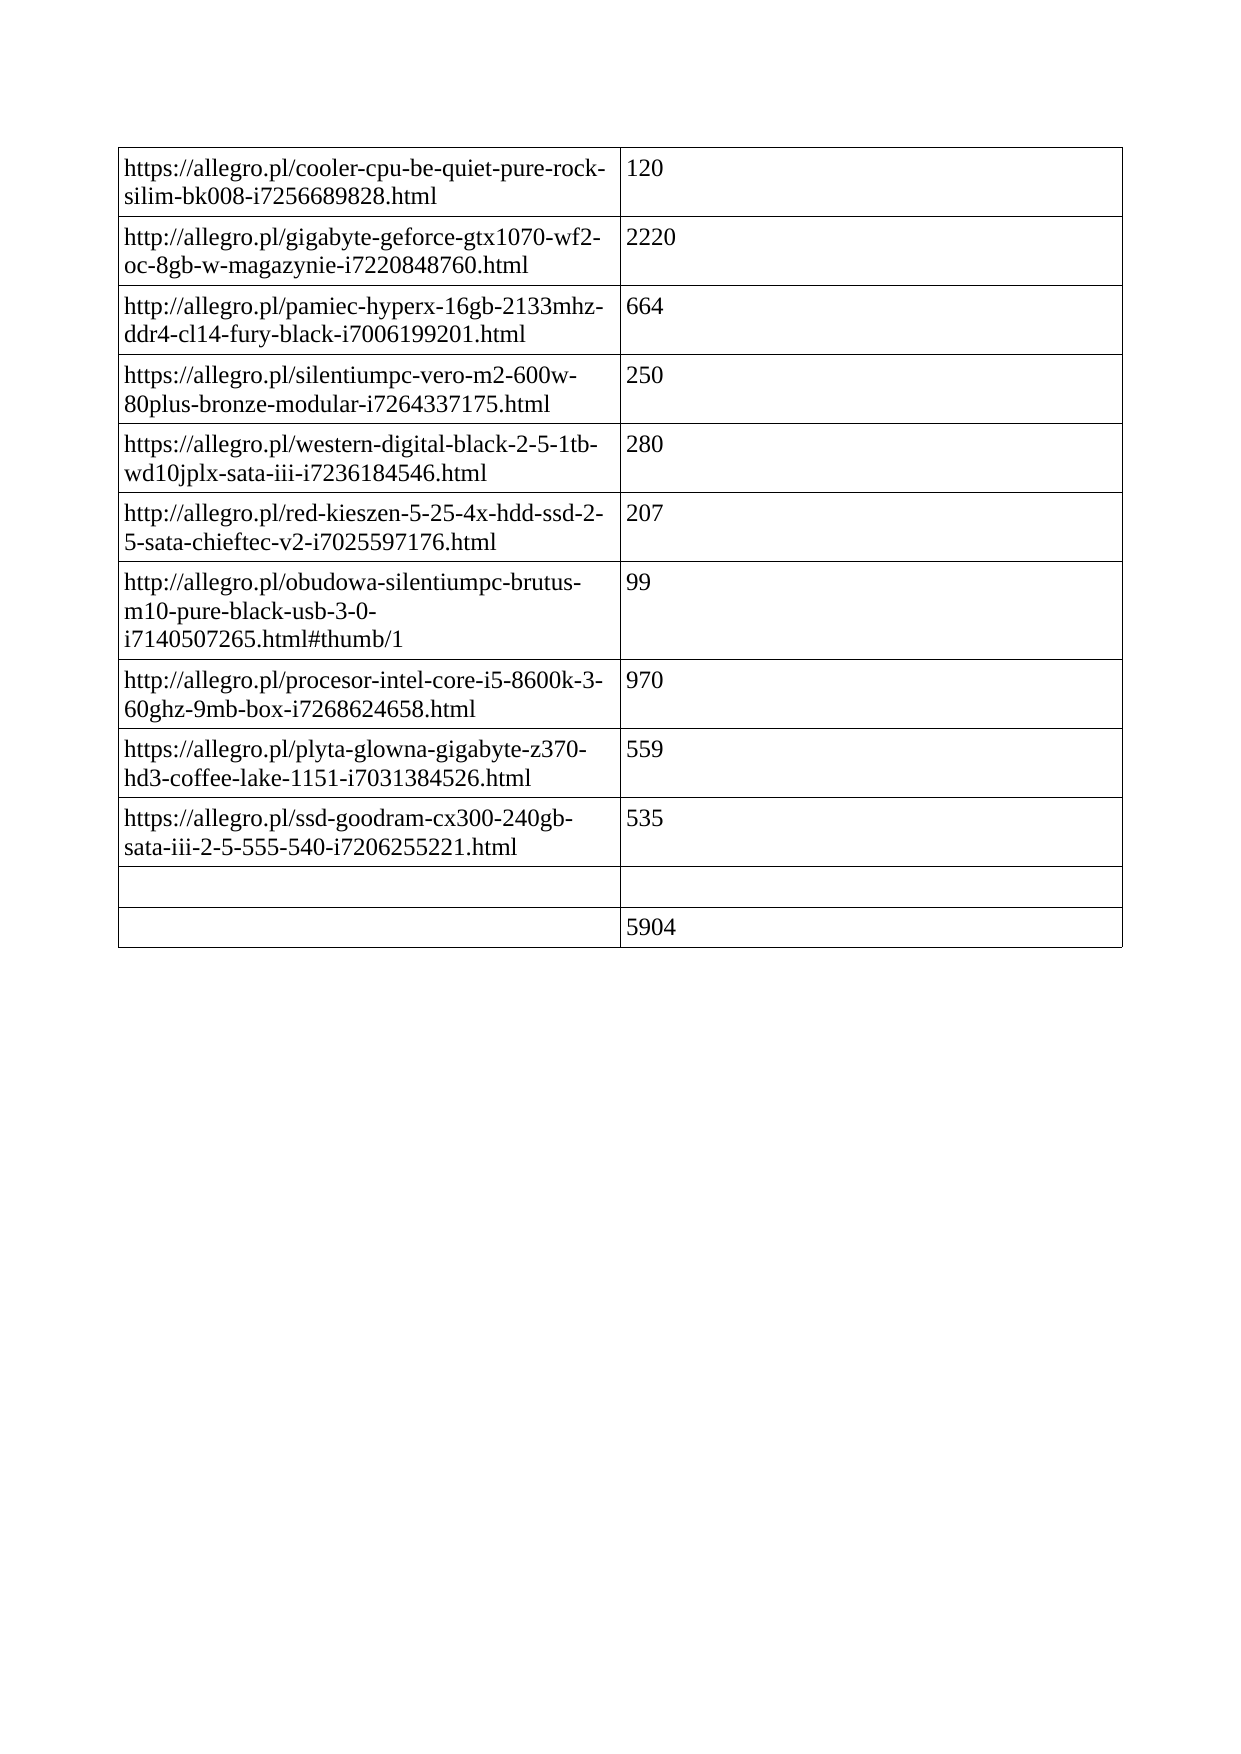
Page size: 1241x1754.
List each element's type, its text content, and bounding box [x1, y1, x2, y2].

table_cell 2220 [621, 217, 1122, 285]
table_cell http://allegro.pl/obudowa-silentiumpc-brutus-m10-pure-black-usb-3-0-i7140507265.html#thumb/1 [119, 562, 620, 659]
table_cell 99 [621, 562, 1122, 659]
table_cell http://allegro.pl/procesor-intel-core-i5-8600k-3-60ghz-9mb-box-i7268624658.html [119, 660, 620, 728]
table_cell http://allegro.pl/gigabyte-geforce-gtx1070-wf2-oc-8gb-w-magazynie-i7220848760.html [119, 217, 620, 285]
table_cell [621, 867, 1122, 907]
table_header https://allegro.pl/cooler-cpu-be-quiet-pure-rock-silim-bk008-i7256689828.html [119, 148, 620, 216]
table_cell 970 [621, 660, 1122, 728]
table_cell https://allegro.pl/ssd-goodram-cx300-240gb-sata-iii-2-5-555-540-i7206255221.html [119, 798, 620, 866]
table_cell 5904 [621, 908, 1122, 947]
table_header 120 [621, 148, 1122, 216]
table_cell 280 [621, 424, 1122, 492]
table_cell http://allegro.pl/pamiec-hyperx-16gb-2133mhz-ddr4-cl14-fury-black-i7006199201.html [119, 286, 620, 354]
table_cell 250 [621, 355, 1122, 423]
table_cell [119, 867, 620, 907]
table_cell https://allegro.pl/western-digital-black-2-5-1tb-wd10jplx-sata-iii-i7236184546.html [119, 424, 620, 492]
table_cell [119, 908, 620, 947]
table_cell 207 [621, 493, 1122, 561]
table_cell https://allegro.pl/silentiumpc-vero-m2-600w-80plus-bronze-modular-i7264337175.html [119, 355, 620, 423]
table_cell 535 [621, 798, 1122, 866]
table_cell 559 [621, 729, 1122, 797]
table_cell http://allegro.pl/red-kieszen-5-25-4x-hdd-ssd-2-5-sata-chieftec-v2-i7025597176.html [119, 493, 620, 561]
table_cell https://allegro.pl/plyta-glowna-gigabyte-z370-hd3-coffee-lake-1151-i7031384526.html [119, 729, 620, 797]
table_cell 664 [621, 286, 1122, 354]
